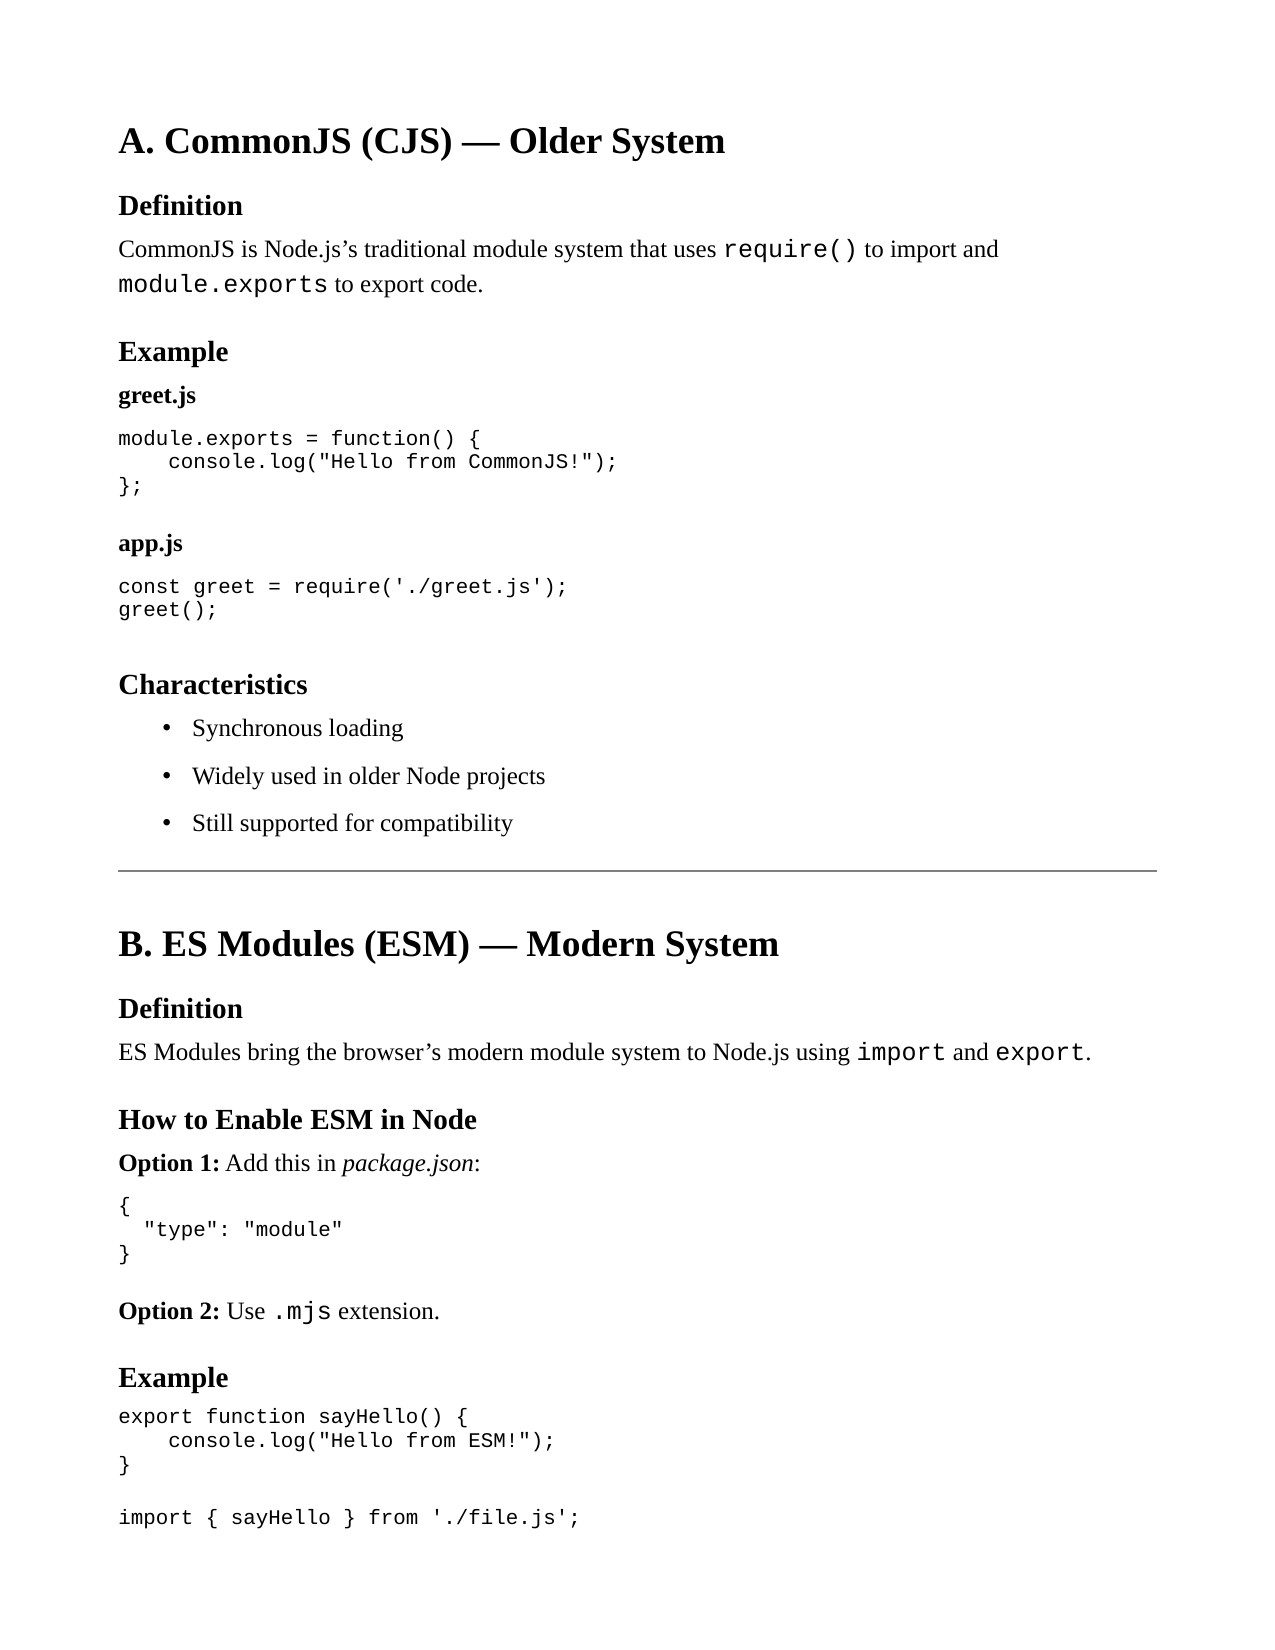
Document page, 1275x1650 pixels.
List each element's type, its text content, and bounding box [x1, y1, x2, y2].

subtitle Definition [118, 991, 1157, 1025]
text import { sayHello } from './file.js'; [118, 1507, 1157, 1531]
text app.js [118, 528, 1157, 557]
text export function sayHello() { [118, 1407, 1157, 1430]
text CommonJS is Node.js’s traditional module system that uses require() to import and module.exports to export code. [118, 234, 1157, 300]
subtitle How to Enable ESM in Node [118, 1102, 1157, 1135]
list Still supported for compatibility [162, 808, 1157, 837]
text { [118, 1196, 1157, 1219]
text "type": "module" [118, 1219, 1157, 1243]
subtitle A. CommonJS (CJS) — Older System [118, 118, 1157, 161]
subtitle Characteristics [118, 667, 1157, 701]
text }; [118, 475, 1157, 499]
text const greet = require('./greet.js'); [118, 576, 1157, 599]
text greet(); [118, 599, 1157, 623]
subtitle Example [118, 334, 1157, 368]
subtitle Definition [118, 188, 1157, 222]
text } [118, 1243, 1157, 1266]
text Option 1: Add this in package.json: [118, 1148, 1157, 1177]
list Synchronous loading [162, 713, 1157, 742]
text greet.js [118, 380, 1157, 409]
text module.exports = function() { [118, 428, 1157, 451]
subtitle B. ES Modules (ESM) — Modern System [118, 921, 1157, 964]
list Widely used in older Node projects [162, 761, 1157, 789]
subtitle Example [118, 1361, 1157, 1394]
text Option 2: Use .mjs extension. [118, 1296, 1157, 1327]
text console.log("Hello from ESM!"); [118, 1430, 1157, 1454]
text console.log("Hello from CommonJS!"); [118, 451, 1157, 475]
text ES Modules bring the browser’s modern module system to Node.js using import and export. [118, 1037, 1157, 1068]
text } [118, 1454, 1157, 1477]
